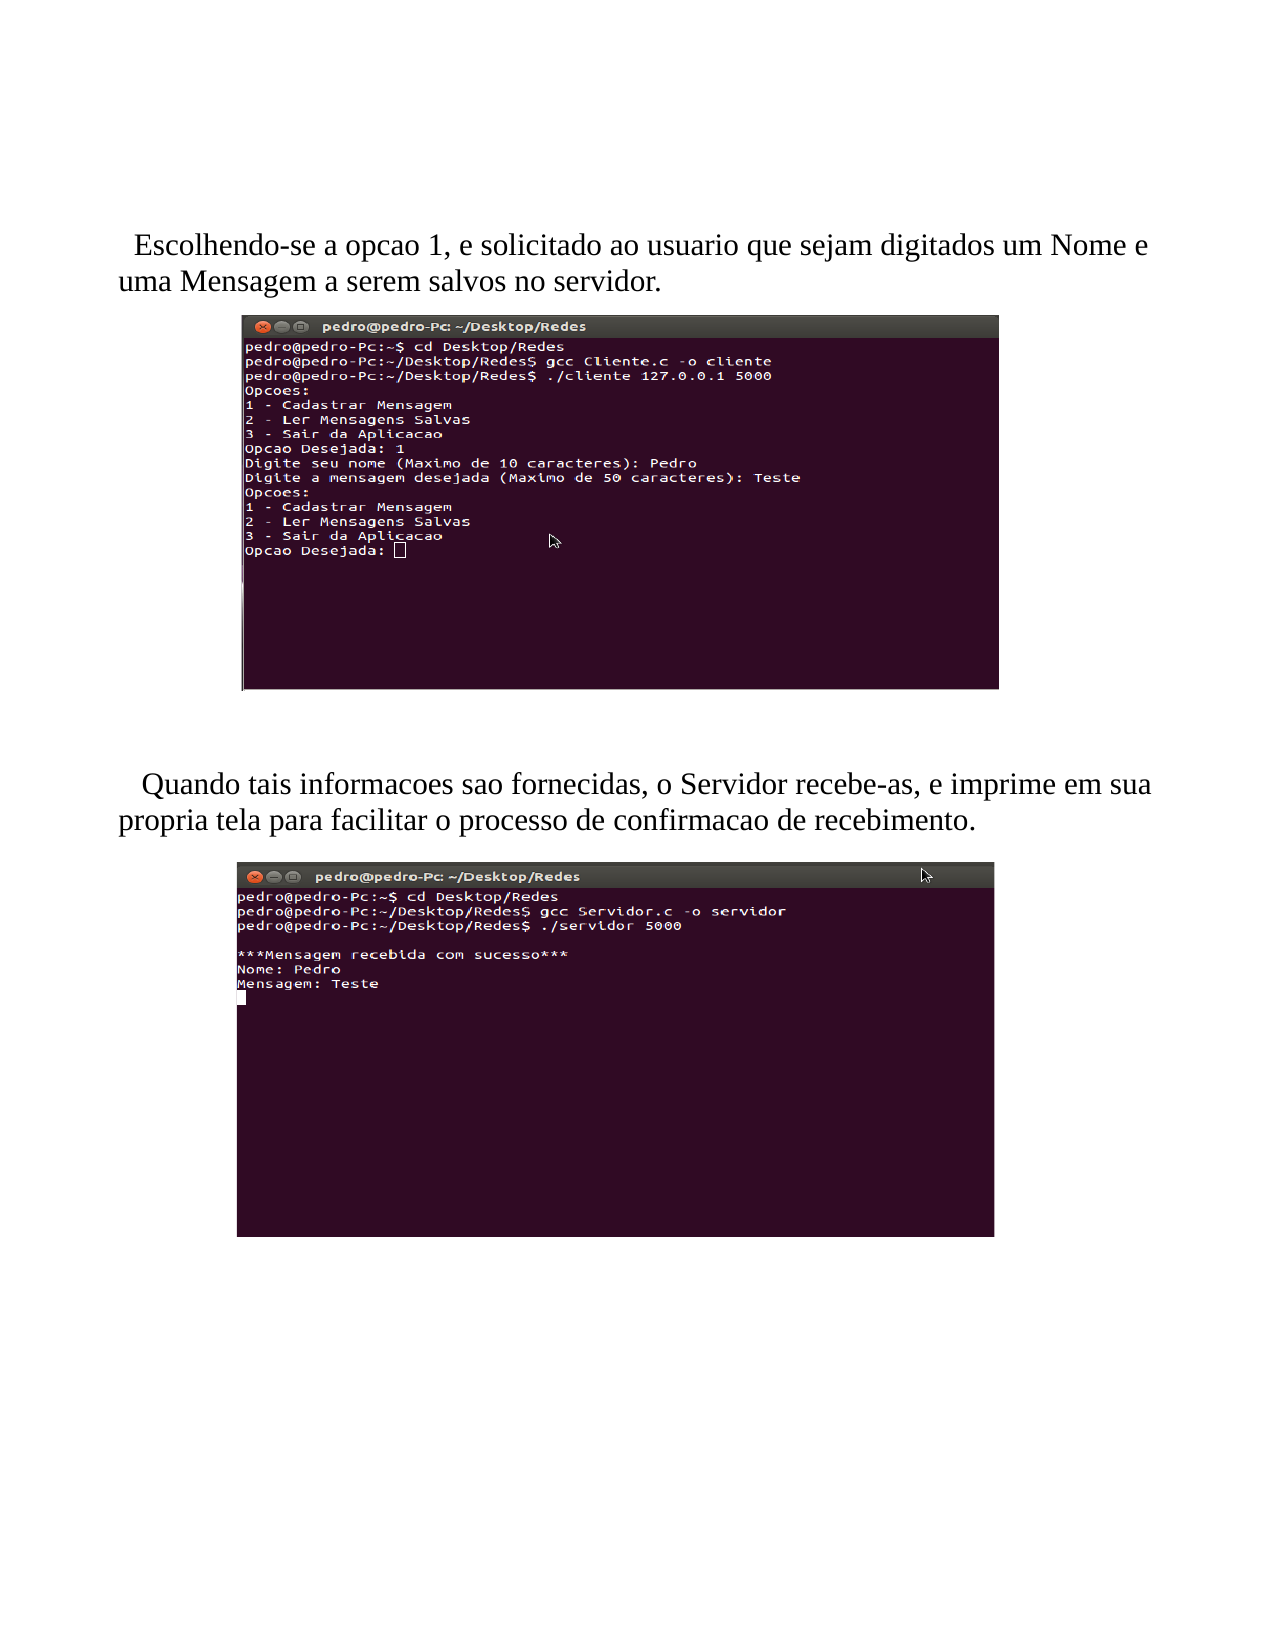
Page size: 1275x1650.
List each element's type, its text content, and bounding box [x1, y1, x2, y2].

picture [241, 315, 999, 691]
picture [236, 862, 995, 1237]
text Escolhendo-se a opcao 1, e solicitado ao usuario que sejam digitados um Nome e uma Mensagem a serem salvos no servidor. [118, 226, 1157, 298]
text Quando tais informacoes sao fornecidas, o Servidor recebe-as, e imprime em sua propria tela para facilitar o processo de confirmacao de recebimento. [118, 765, 1157, 837]
